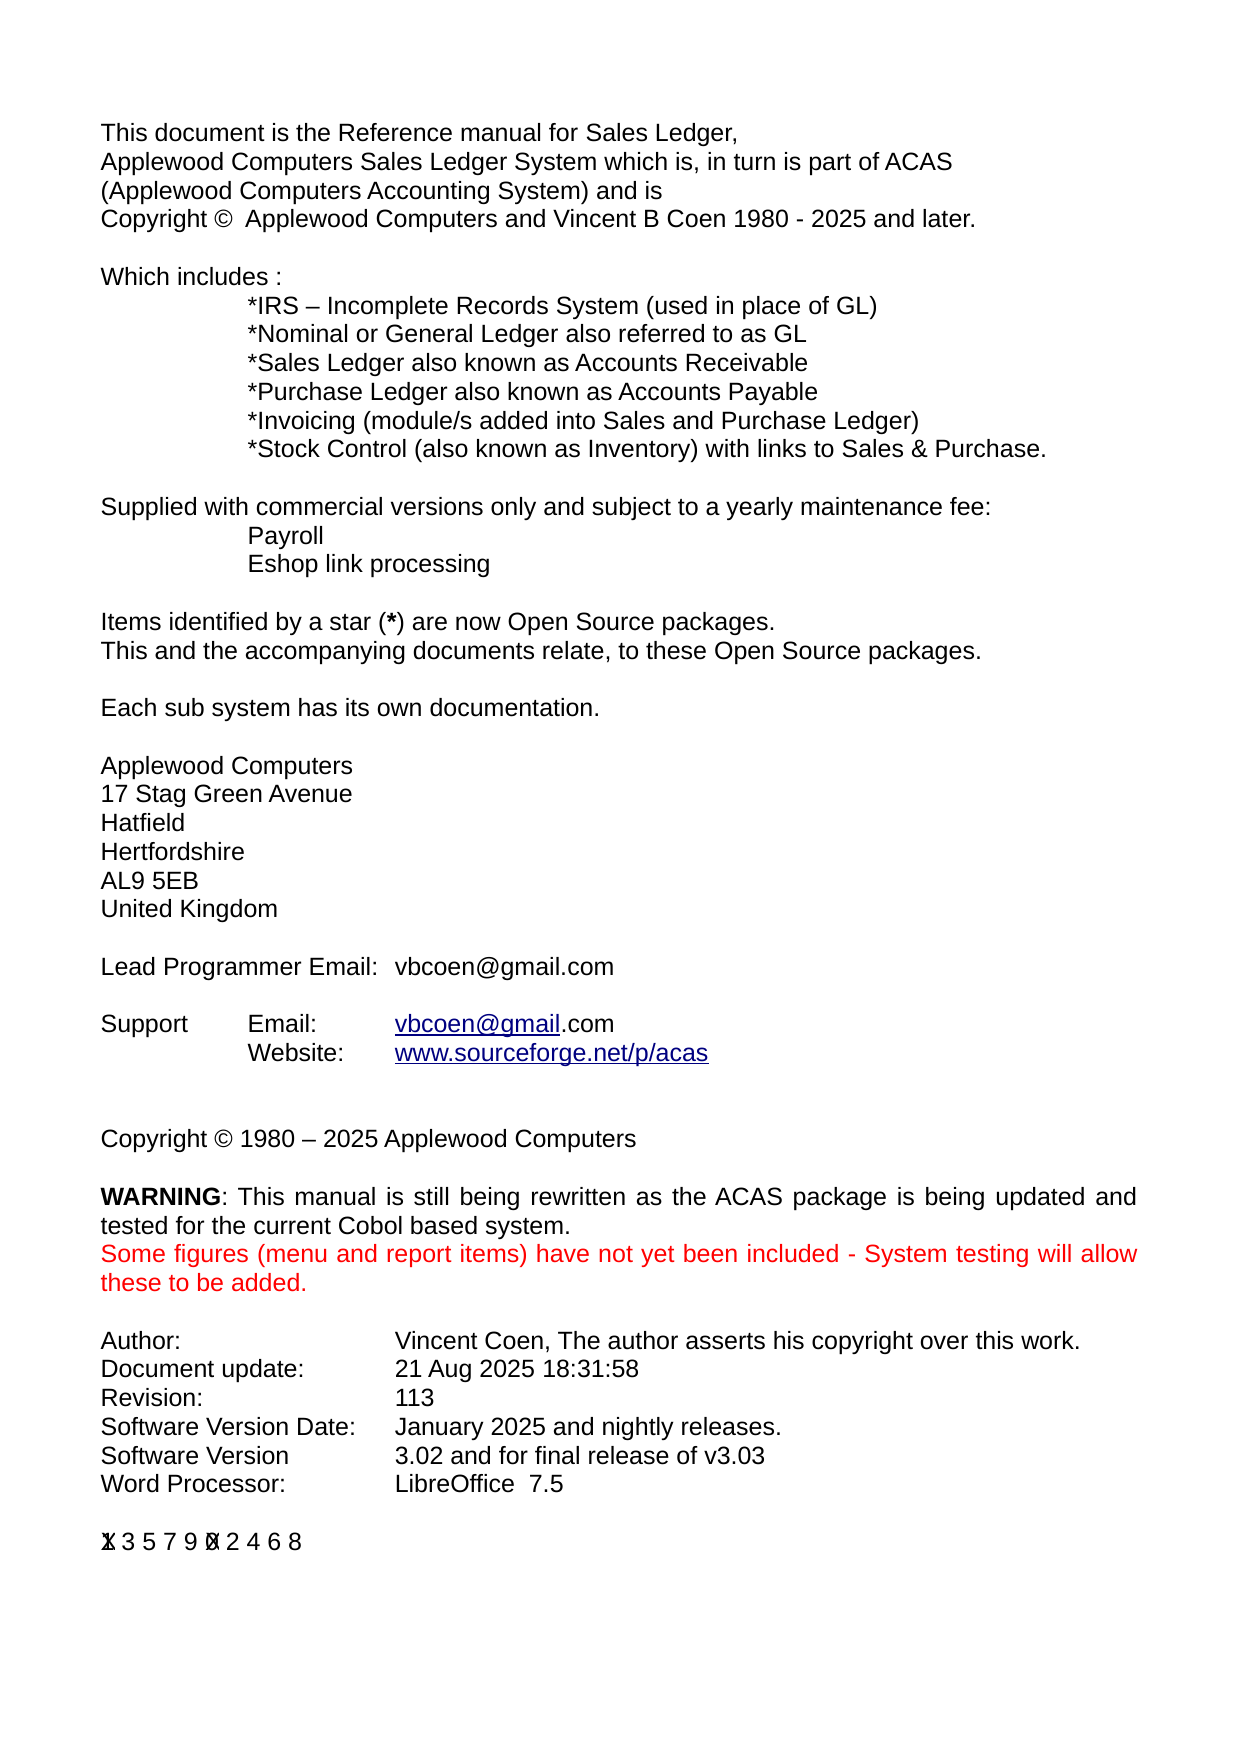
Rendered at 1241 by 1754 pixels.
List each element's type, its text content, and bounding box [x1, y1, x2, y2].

text AL9 5EB [100, 866, 1140, 894]
text (Applewood Computers Accounting System) and is [100, 176, 1140, 204]
text Which includes : [100, 262, 1140, 291]
text This document is the Reference manual for Sales Ledger, [100, 118, 1140, 147]
text Eshop link processing [100, 549, 1140, 578]
text Document update: 21 Aug 2025 18:30:30 [100, 1354, 1140, 1383]
text Support Email: vbcoen@gmail.com [100, 1009, 1140, 1038]
text Copyright © 1980 – 2025 Applewood Computers [100, 1124, 1140, 1153]
text 17 Stag Green Avenue [100, 779, 1140, 808]
text Copyright © Applewood Computers and Vincent B Coen 1980 - 2025 and later. [100, 204, 1140, 233]
text Hatfield [100, 808, 1140, 837]
text Hertfordshire [100, 837, 1140, 866]
text Applewood Computers Sales Ledger System which is, in turn is part of ACAS [100, 147, 1140, 176]
text Website: www.sourceforge.net/p/acas [100, 1038, 1140, 1067]
text Applewood Computers [100, 751, 1140, 779]
text WARNING: This manual is still being rewritten as the ACAS package is being updated and tested for the current Cobol based system. [100, 1182, 1140, 1239]
text *Nominal or General Ledger also referred to as GL [100, 319, 1140, 348]
text Supplied with commercial versions only and subject to a yearly maintenance fee: [100, 492, 1140, 521]
text Revision: 113 [100, 1383, 1140, 1412]
text *Purchase Ledger also known as Accounts Payable [100, 377, 1140, 406]
text Word Processor: LibreOffice 7.5 [100, 1469, 1140, 1498]
text Some figures (menu and report items) have not yet been included - System testing will allow these to be added. [100, 1239, 1140, 1297]
text *IRS – Incomplete Records System (used in place of GL) [100, 291, 1140, 319]
text Items identified by a star (*) are now Open Source packages. [100, 607, 1140, 636]
text *Stock Control (also known as Inventory) with links to Sales & Purchase. [100, 434, 1140, 463]
text Payroll [100, 521, 1140, 549]
text Author: Vincent Coen, The author asserts his copyright over this work. [100, 1326, 1140, 1354]
text This and the accompanying documents relate, to these Open Source packages. [100, 636, 1140, 664]
text *Sales Ledger also known as Accounts Receivable [100, 348, 1140, 377]
text Each sub system has its own documentation. [100, 693, 1140, 722]
text Software Version Date: January 2025 and nightly releases. [100, 1412, 1140, 1441]
text Software Version 3.02 and for final release of v3.03 [100, 1441, 1140, 1469]
text *Invoicing (module/s added into Sales and Purchase Ledger) [100, 406, 1140, 434]
text 1 3 5 7 9 0 2 4 6 8 [100, 1527, 1140, 1556]
text United Kingdom [100, 894, 1140, 923]
text Lead Programmer Email: vbcoen@gmail.com [100, 952, 1140, 981]
